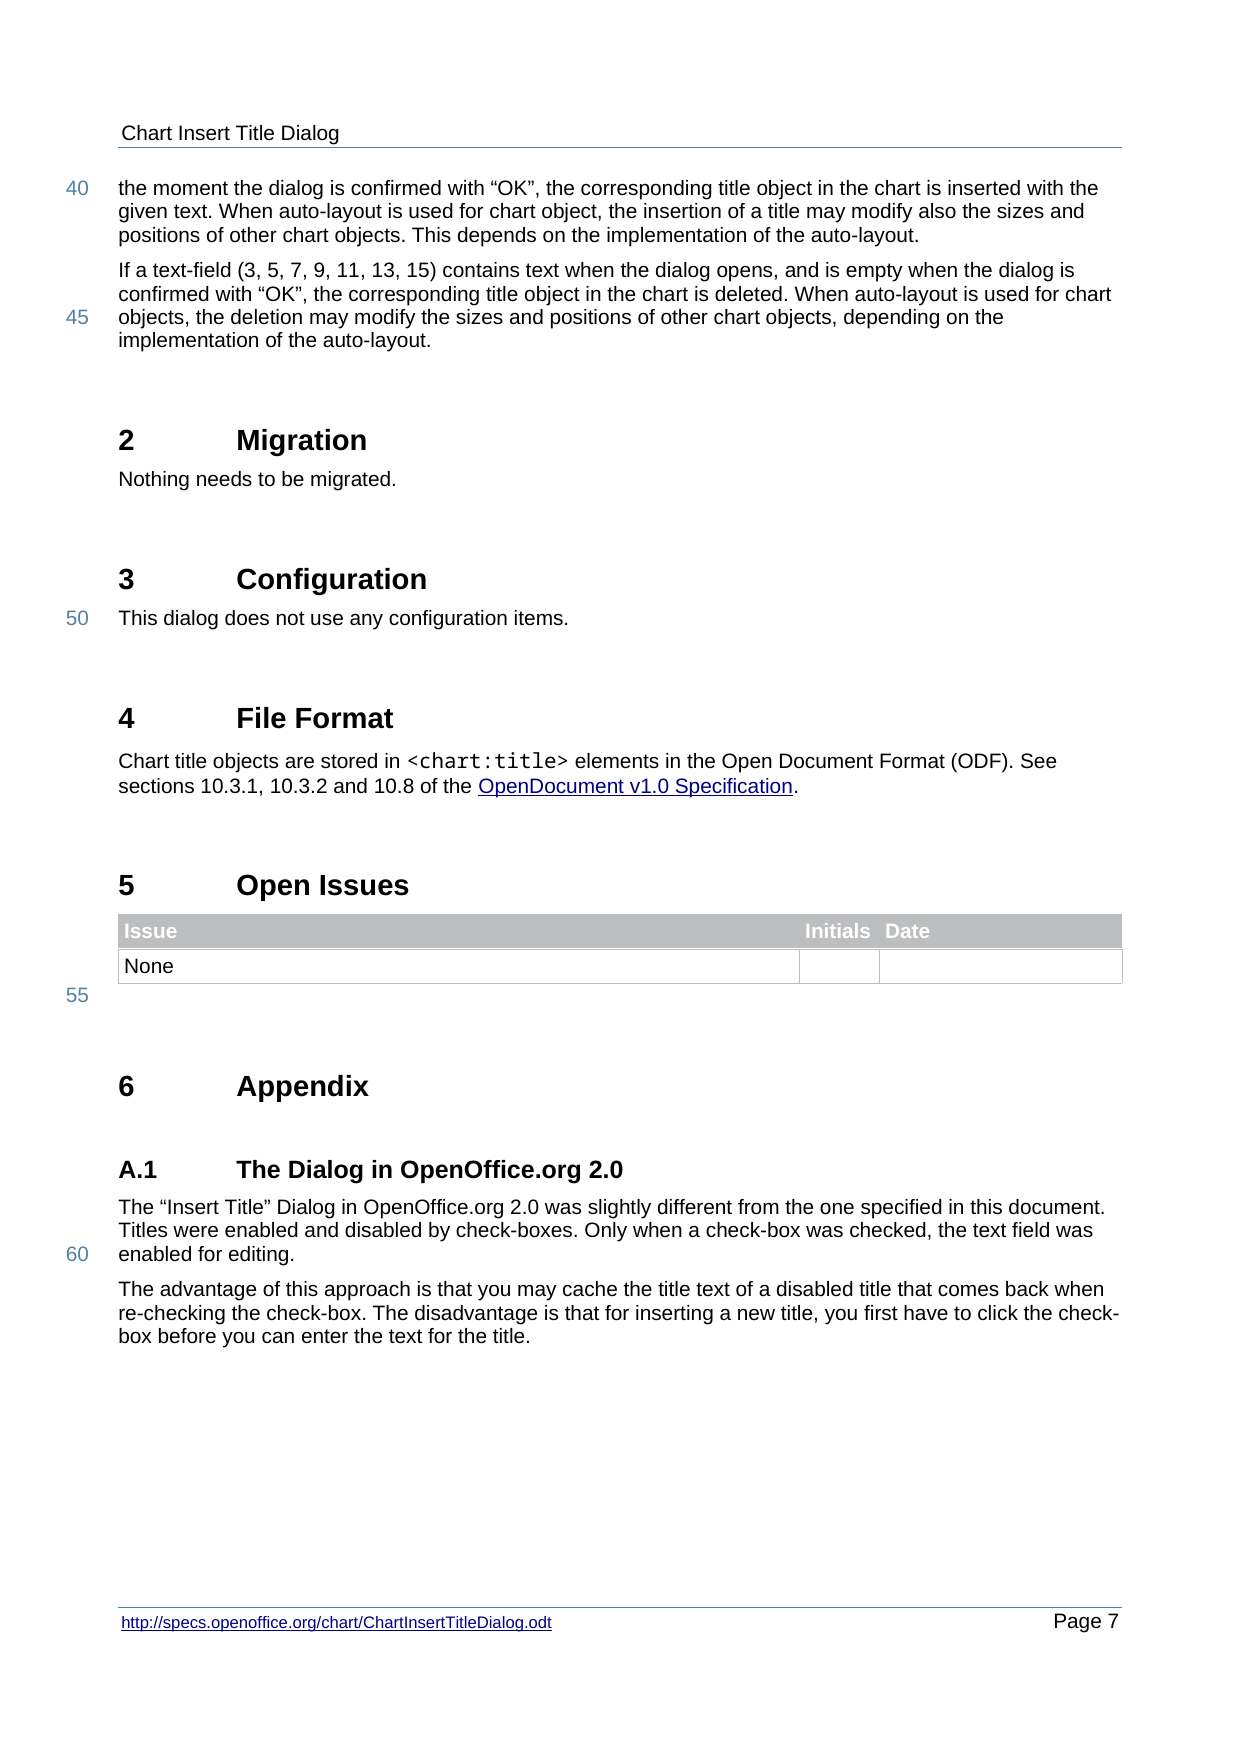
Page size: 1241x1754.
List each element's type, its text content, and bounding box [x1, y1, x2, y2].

text Chart title objects are stored in <chart:title> elements in the Open Document Format (ODF). See sections 10.3.1, 10.3.2 and 10.8 of the OpenDocument v1.0 Specification. [118, 746, 1122, 798]
table_header Date [879, 914, 1122, 948]
table_cell None [119, 950, 799, 983]
subtitle Appendix [118, 1070, 1122, 1103]
text The advantage of this approach is that you may cache the title text of a disabled title that comes back when re-checking the check-box. The disadvantage is that for inserting a new title, you first have to click the check-box before you can enter the text for the title. [118, 1278, 1122, 1348]
subtitle Migration [118, 423, 1122, 456]
table_cell [880, 950, 1122, 983]
text This dialog does not use any configuration items. [118, 607, 1122, 630]
list The Dialog in OpenOffice.org 2.0 [118, 1156, 1122, 1184]
table_header Issue [118, 914, 799, 948]
table_header Initials [799, 914, 879, 948]
text Nothing needs to be migrated. [118, 468, 1122, 491]
subtitle Open Issues [118, 869, 1122, 902]
text If a text-field (3, 5, 7, 9, 11, 13, 15) contains text when the dialog opens, and is empty when the dialog is confirmed with “OK”, the corresponding title object in the chart is deleted. When auto-layout is used for chart objects, the deletion may modify the sizes and positions of other chart objects, depending on the implementation of the auto-layout. [118, 259, 1122, 352]
subtitle File Format [118, 702, 1122, 734]
text the moment the dialog is confirmed with “OK”, the corresponding title object in the chart is inserted with the given text. When auto-layout is used for chart object, the insertion of a title may modify also the sizes and positions of other chart objects. This depends on the implementation of the auto-layout. [118, 177, 1122, 246]
text The “Insert Title” Dialog in OpenOffice.org 2.0 was slightly different from the one specified in this document. Titles were enabled and disabled by check-boxes. Only when a check-box was checked, the text field was enabled for editing. [118, 1196, 1122, 1265]
table_cell [800, 950, 879, 983]
subtitle Configuration [118, 563, 1122, 595]
